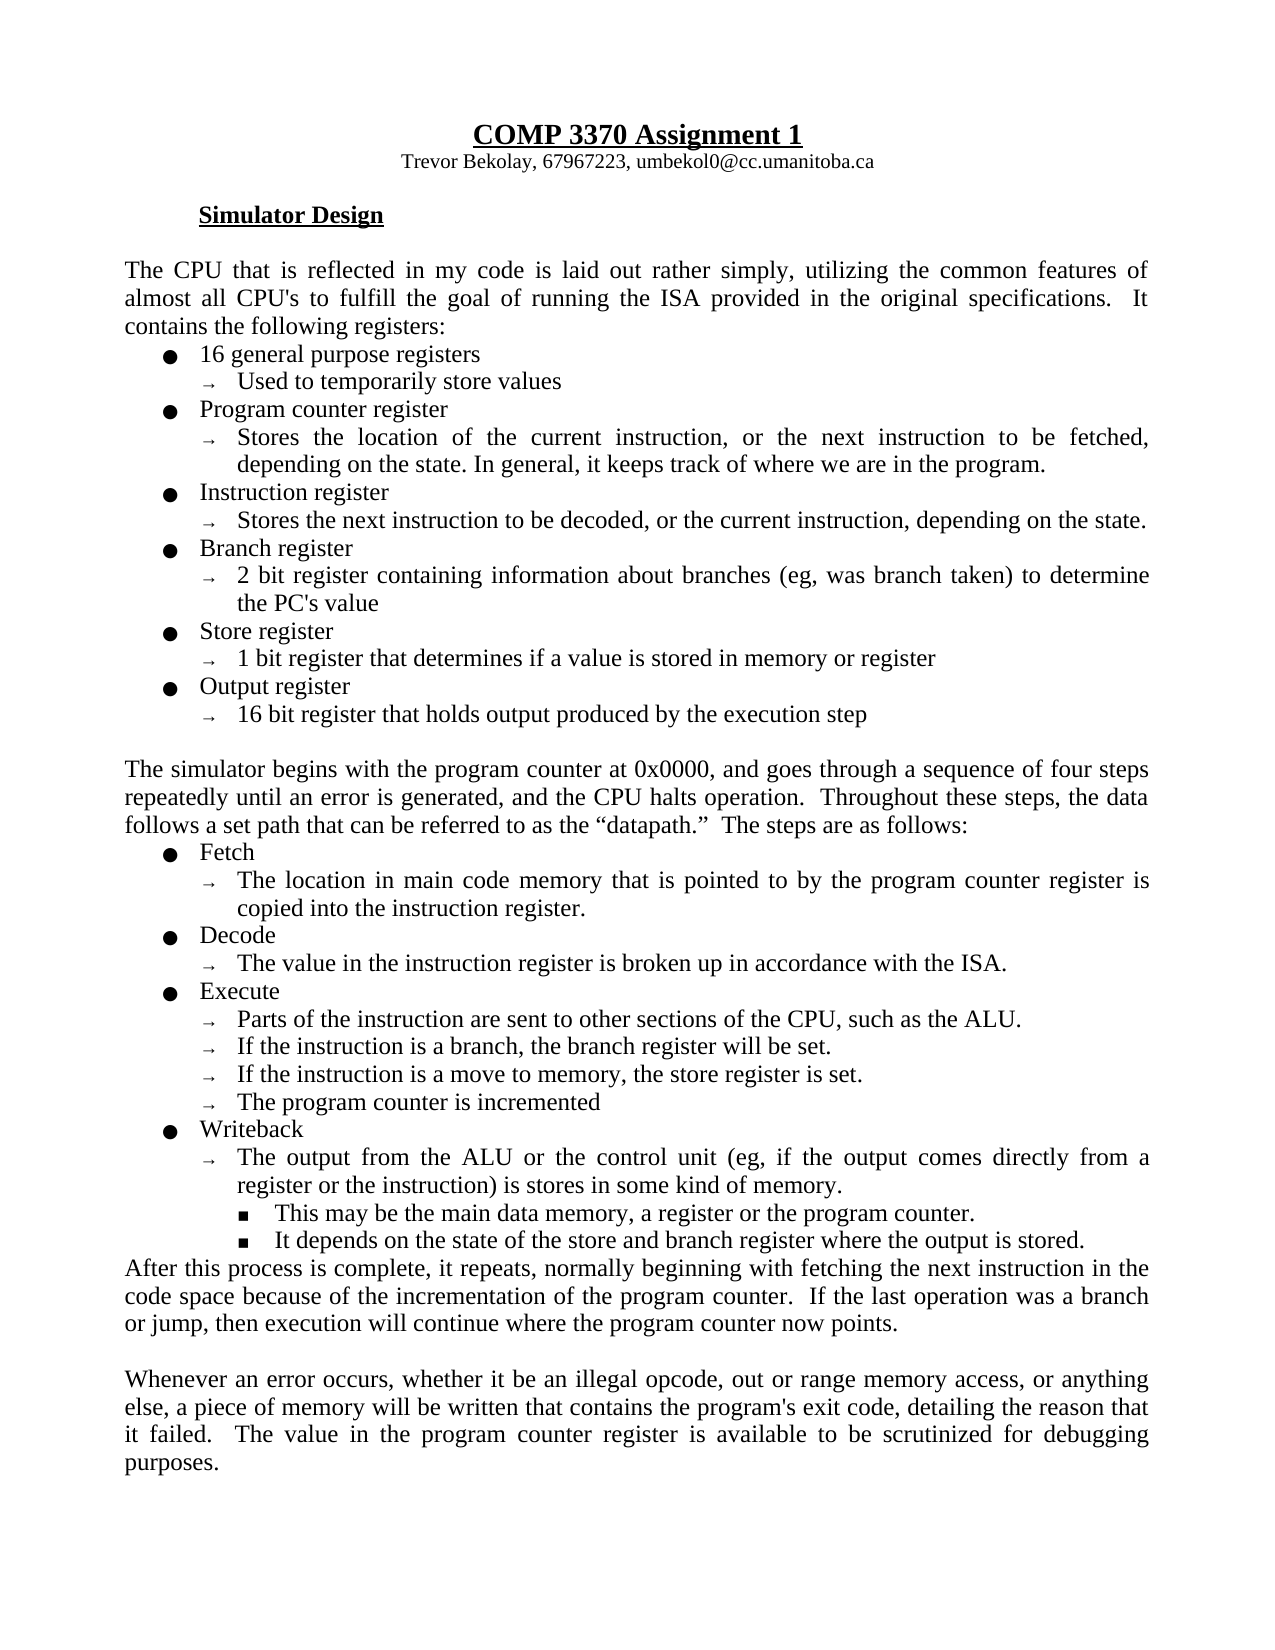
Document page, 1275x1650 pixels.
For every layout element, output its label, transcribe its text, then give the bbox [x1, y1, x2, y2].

list The output from the ALU or the control unit (eg, if the output comes directly from a register or the instruction) is stores in some kind of memory. [199, 1143, 1151, 1199]
text COMP 3370 Assignment 1 [124, 118, 1151, 150]
list Fetch [162, 838, 1151, 866]
list Parts of the instruction are sent to other sections of the CPU, such as the ALU. [199, 1005, 1151, 1032]
text Whenever an error occurs, whether it be an illegal opcode, out or range memory access, or anything else, a piece of memory will be written that contains the program's exit code, detailing the reason that it failed. The value in the program counter register is available to be scrutinized for debugging purposes. [124, 1337, 1151, 1476]
text The simulator begins with the program counter at 0x0000, and goes through a sequence of four steps repeatedly until an error is generated, and the CPU halts operation. Throughout these steps, the data follows a set path that can be referred to as the “datapath.” The steps are as follows: [124, 755, 1151, 838]
list Decode [162, 922, 1151, 949]
text After this process is complete, it repeats, normally beginning with fetching the next instruction in the code space because of the incrementation of the program counter. If the last operation was a branch or jump, then execution will continue where the program counter now points. [124, 1254, 1151, 1337]
list The location in main code memory that is pointed to by the program counter register is copied into the instruction register. [199, 866, 1151, 922]
list If the instruction is a move to memory, the store register is set. [199, 1060, 1151, 1088]
list Stores the location of the current instruction, or the next instruction to be fetched, depending on the state. In general, it keeps track of where we are in the program. [199, 423, 1151, 478]
list The value in the instruction register is broken up in accordance with the ISA. [199, 949, 1151, 977]
list Program counter register [162, 395, 1151, 423]
list 1 bit register that determines if a value is stored in memory or register [199, 644, 1151, 672]
text Trevor Bekolay, 67967223, umbekol0@cc.umanitoba.ca [124, 150, 1151, 173]
list If the instruction is a branch, the branch register will be set. [199, 1032, 1151, 1060]
list Stores the next instruction to be decoded, or the current instruction, depending on the state. [199, 506, 1151, 534]
list The program counter is incremented [199, 1088, 1151, 1116]
list Used to temporarily store values [199, 367, 1151, 395]
list Writeback [162, 1116, 1151, 1143]
text Simulator Design [124, 201, 1151, 229]
list Branch register [162, 534, 1151, 561]
list 2 bit register containing information about branches (eg, was branch taken) to determine the PC's value [199, 561, 1151, 617]
list It depends on the state of the store and branch register where the output is stored. [237, 1226, 1151, 1254]
list 16 bit register that holds output produced by the execution step [199, 700, 1151, 728]
list Execute [162, 977, 1151, 1005]
list 16 general purpose registers [162, 340, 1151, 367]
text The CPU that is reflected in my code is laid out rather simply, utilizing the common features of almost all CPU's to fulfill the goal of running the ISA provided in the original specifications. It contains the following registers: [124, 257, 1151, 340]
list Instruction register [162, 478, 1151, 506]
list Output register [162, 672, 1151, 700]
list Store register [162, 617, 1151, 644]
list This may be the main data memory, a register or the program counter. [237, 1199, 1151, 1226]
